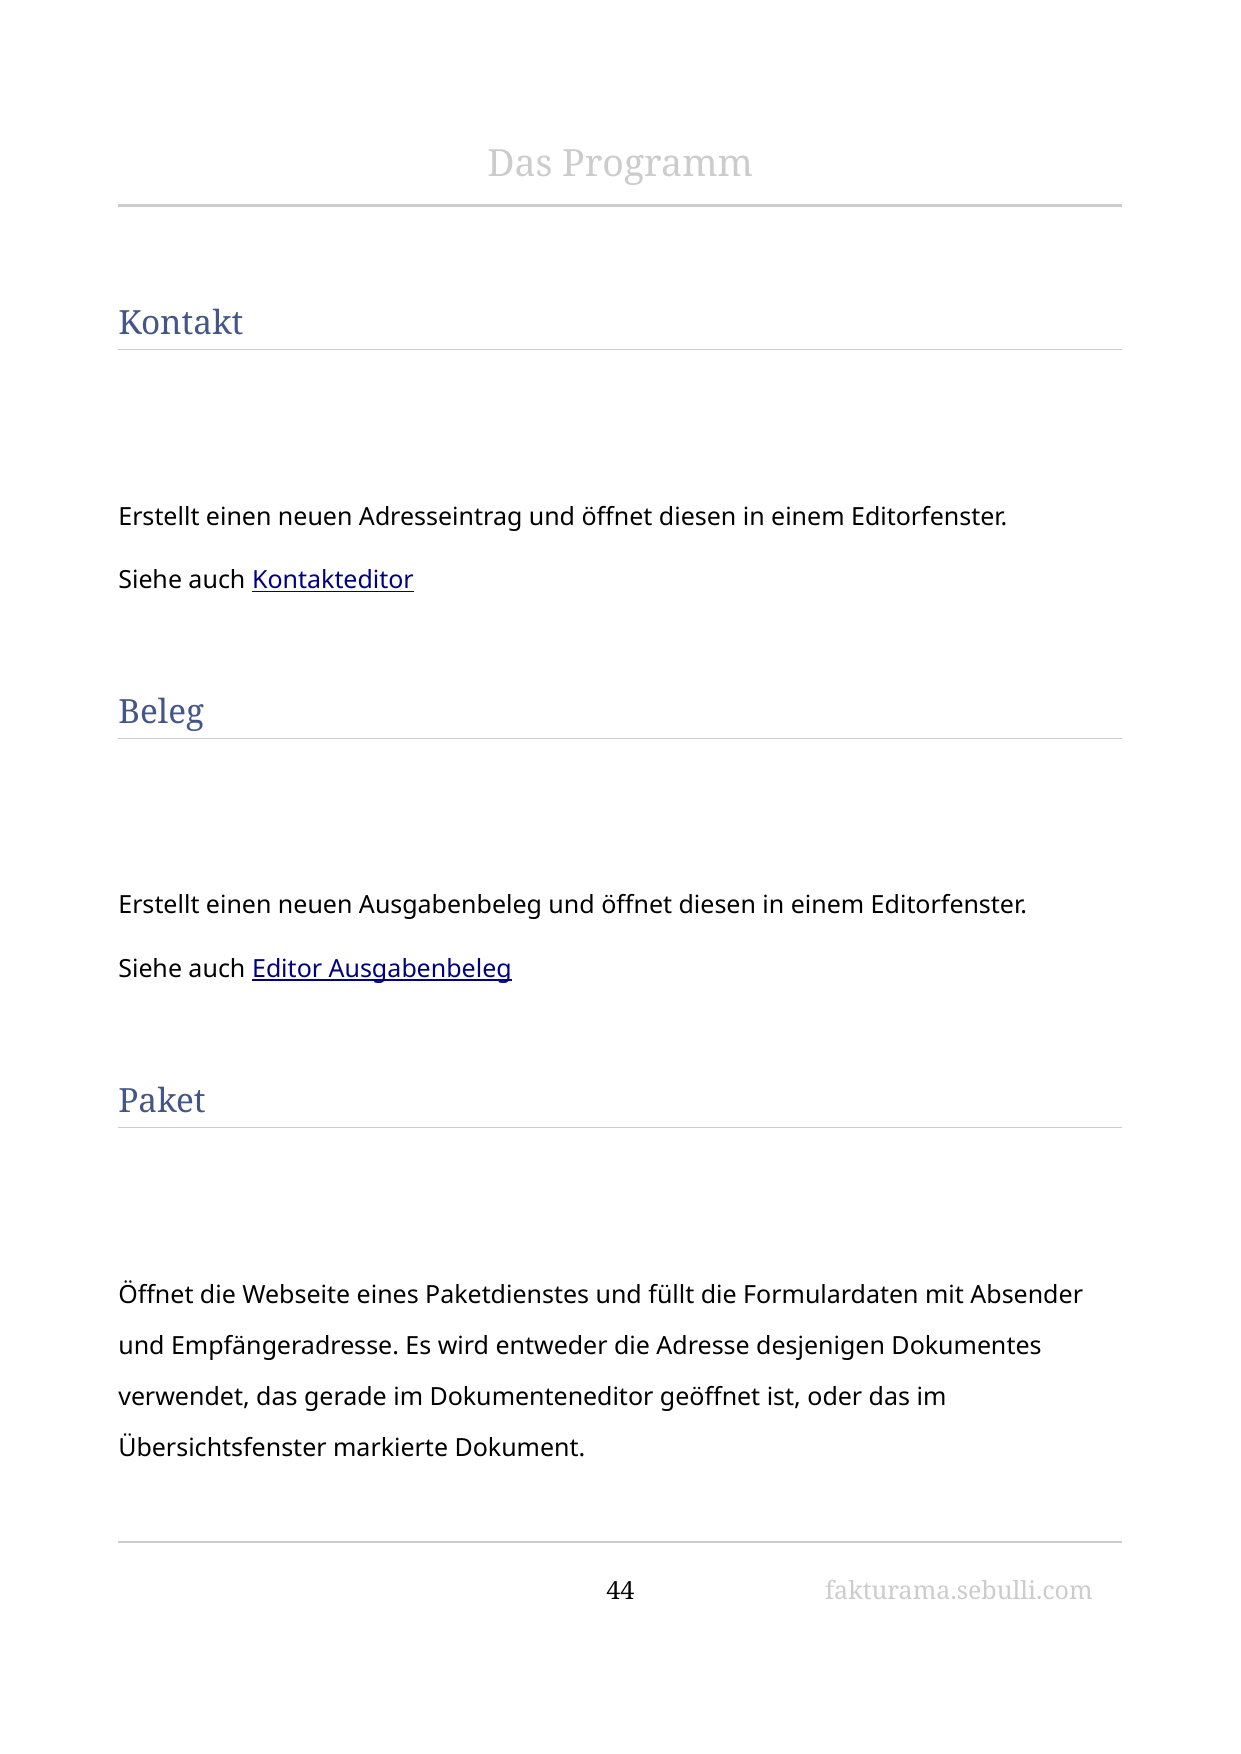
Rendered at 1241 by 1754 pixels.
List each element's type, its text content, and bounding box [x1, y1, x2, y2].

text Siehe auch Kontakteditor [118, 562, 1122, 596]
text Öffnet die Webseite eines Paketdienstes und füllt die Formulardaten mit Absender und Empfängeradresse. Es wird entweder die Adresse desjenigen Dokumentes verwendet, das gerade im Dokumenteneditor geöffnet ist, oder das im Übersichtsfenster markierte Dokument. [118, 1276, 1122, 1463]
text Siehe auch Editor Ausgabenbeleg [118, 951, 1122, 985]
subtitle Kontakt [118, 299, 1122, 349]
text Erstellt einen neuen Adresseintrag und öffnet diesen in einem Editorfenster. [118, 498, 1122, 532]
text Erstellt einen neuen Ausgabenbeleg und öffnet diesen in einem Editorfenster. [118, 887, 1122, 921]
subtitle Paket [118, 1077, 1122, 1127]
subtitle Beleg [118, 688, 1122, 738]
